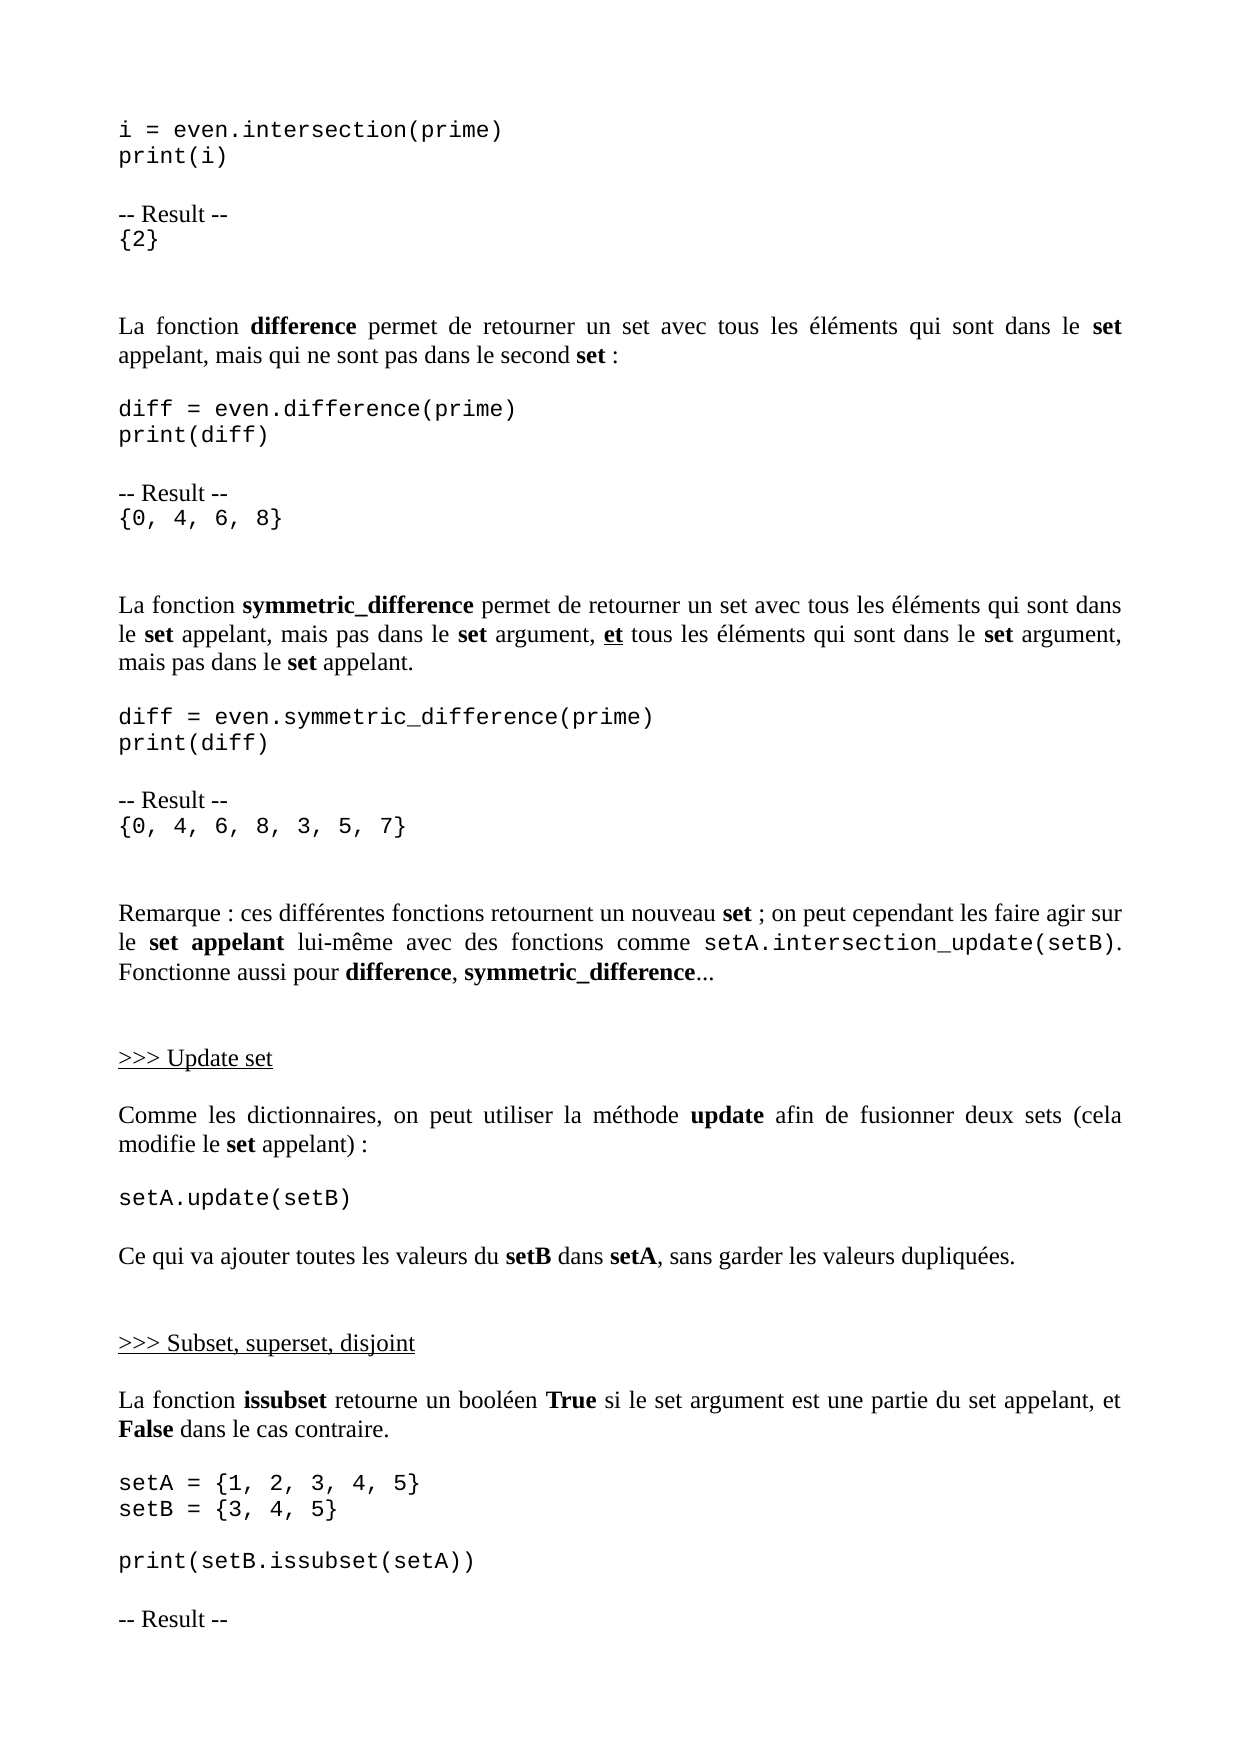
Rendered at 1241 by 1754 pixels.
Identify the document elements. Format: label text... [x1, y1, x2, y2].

text setB = {3, 4, 5} [118, 1497, 1122, 1523]
text -- Result -- [118, 478, 1122, 507]
text setA = {1, 2, 3, 4, 5} [118, 1471, 1122, 1497]
text Remarque : ces différentes fonctions retournent un nouveau set ; on peut cependant les faire agir sur le set appelant lui-même avec des fonctions comme setA.intersection_update(setB). Fonctionne aussi pour difference, symmetric_difference... [118, 898, 1122, 986]
text {0, 4, 6, 8} [118, 507, 1122, 532]
text diff = even.symmetric_difference(prime) [118, 705, 1122, 731]
text >>> Update set [118, 1043, 1122, 1072]
text -- Result -- [118, 199, 1122, 227]
text print(setB.issubset(setA)) [118, 1549, 1122, 1575]
text diff = even.difference(prime) [118, 397, 1122, 423]
text La fonction difference permet de retourner un set avec tous les éléments qui sont dans le set appelant, mais qui ne sont pas dans le second set : [118, 311, 1122, 368]
text print(diff) [118, 423, 1122, 449]
text La fonction issubset retourne un booléen True si le set argument est une partie du set appelant, et False dans le cas contraire. [118, 1385, 1122, 1443]
text i = even.intersection(prime) [118, 118, 1122, 144]
text print(i) [118, 144, 1122, 170]
text {0, 4, 6, 8, 3, 5, 7} [118, 814, 1122, 840]
text setA.update(setB) [118, 1187, 1122, 1213]
text La fonction symmetric_difference permet de retourner un set avec tous les éléments qui sont dans le set appelant, mais pas dans le set argument, et tous les éléments qui sont dans le set argument, mais pas dans le set appelant. [118, 590, 1122, 676]
text Ce qui va ajouter toutes les valeurs du setB dans setA, sans garder les valeurs dupliquées. [118, 1241, 1122, 1270]
text >>> Subset, superset, disjoint [118, 1328, 1122, 1356]
text {2} [118, 227, 1122, 253]
text print(diff) [118, 731, 1122, 757]
text -- Result -- [118, 1604, 1122, 1633]
text -- Result -- [118, 786, 1122, 814]
text Comme les dictionnaires, on peut utiliser la méthode update afin de fusionner deux sets (cela modifie le set appelant) : [118, 1101, 1122, 1158]
